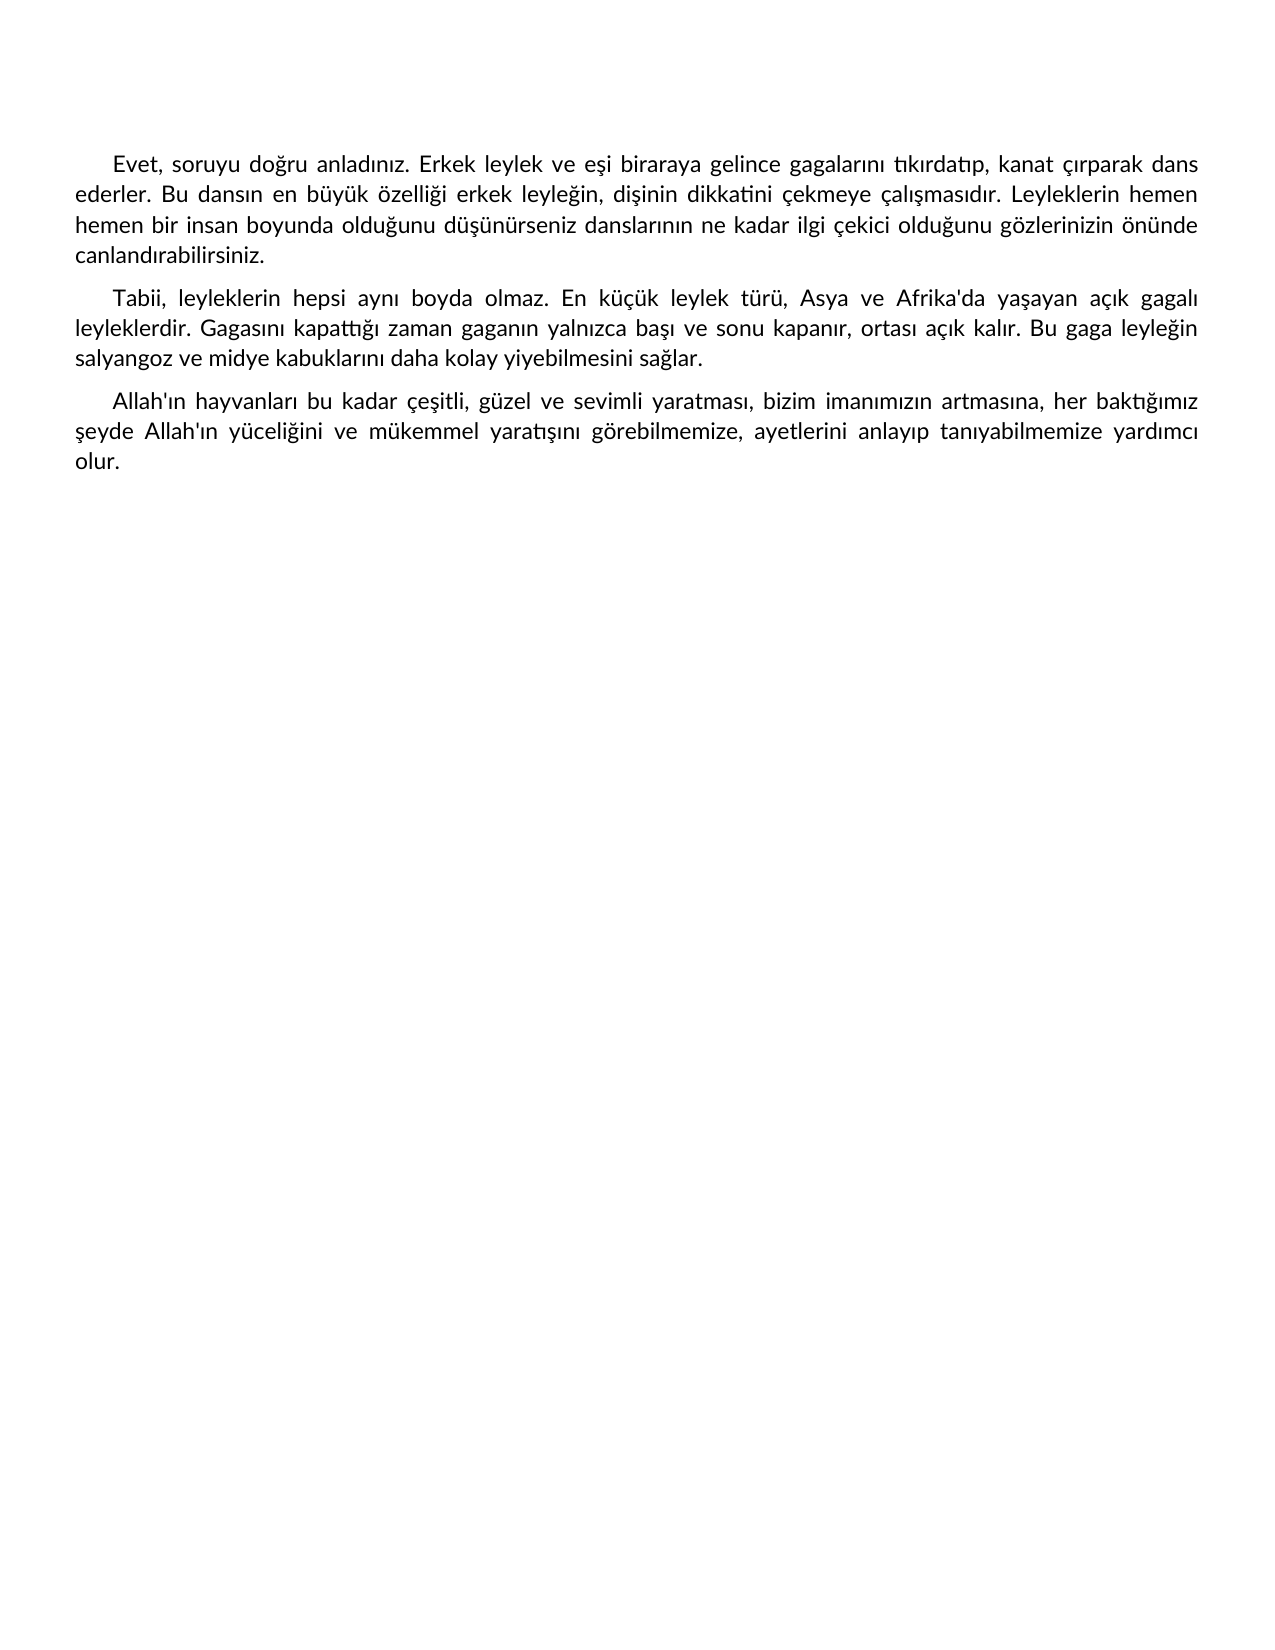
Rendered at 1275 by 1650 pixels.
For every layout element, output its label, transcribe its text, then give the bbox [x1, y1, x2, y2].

text Tabii, leyleklerin hepsi aynı boyda olmaz. En küçük leylek türü, Asya ve Afrika'da yaşayan açık gagalı leyleklerdir. Gagasını kapattığı zaman gaganın yalnızca başı ve sonu kapanır, ortası açık kalır. Bu gaga leyleğin salyangoz ve midye kabuklarını daha kolay yiyebilmesini sağlar. [75, 283, 1200, 371]
text Evet, soruyu doğru anladınız. Erkek leylek ve eşi biraraya gelince gagalarını tıkırdatıp, kanat çırparak dans ederler. Bu dansın en büyük özelliği erkek leyleğin, dişinin dikkatini çekmeye çalışmasıdır. Leyleklerin hemen hemen bir insan boyunda olduğunu düşünürseniz danslarının ne kadar ilgi çekici olduğunu gözlerinizin önünde canlandırabilirsiniz. [75, 150, 1200, 268]
text Allah'ın hayvanları bu kadar çeşitli, güzel ve sevimli yaratması, bizim imanımızın artmasına, her baktığımız şeyde Allah'ın yüceliğini ve mükemmel yaratışını görebilmemize, ayetlerini anlayıp tanıyabilmemize yardımcı olur. [75, 386, 1200, 474]
